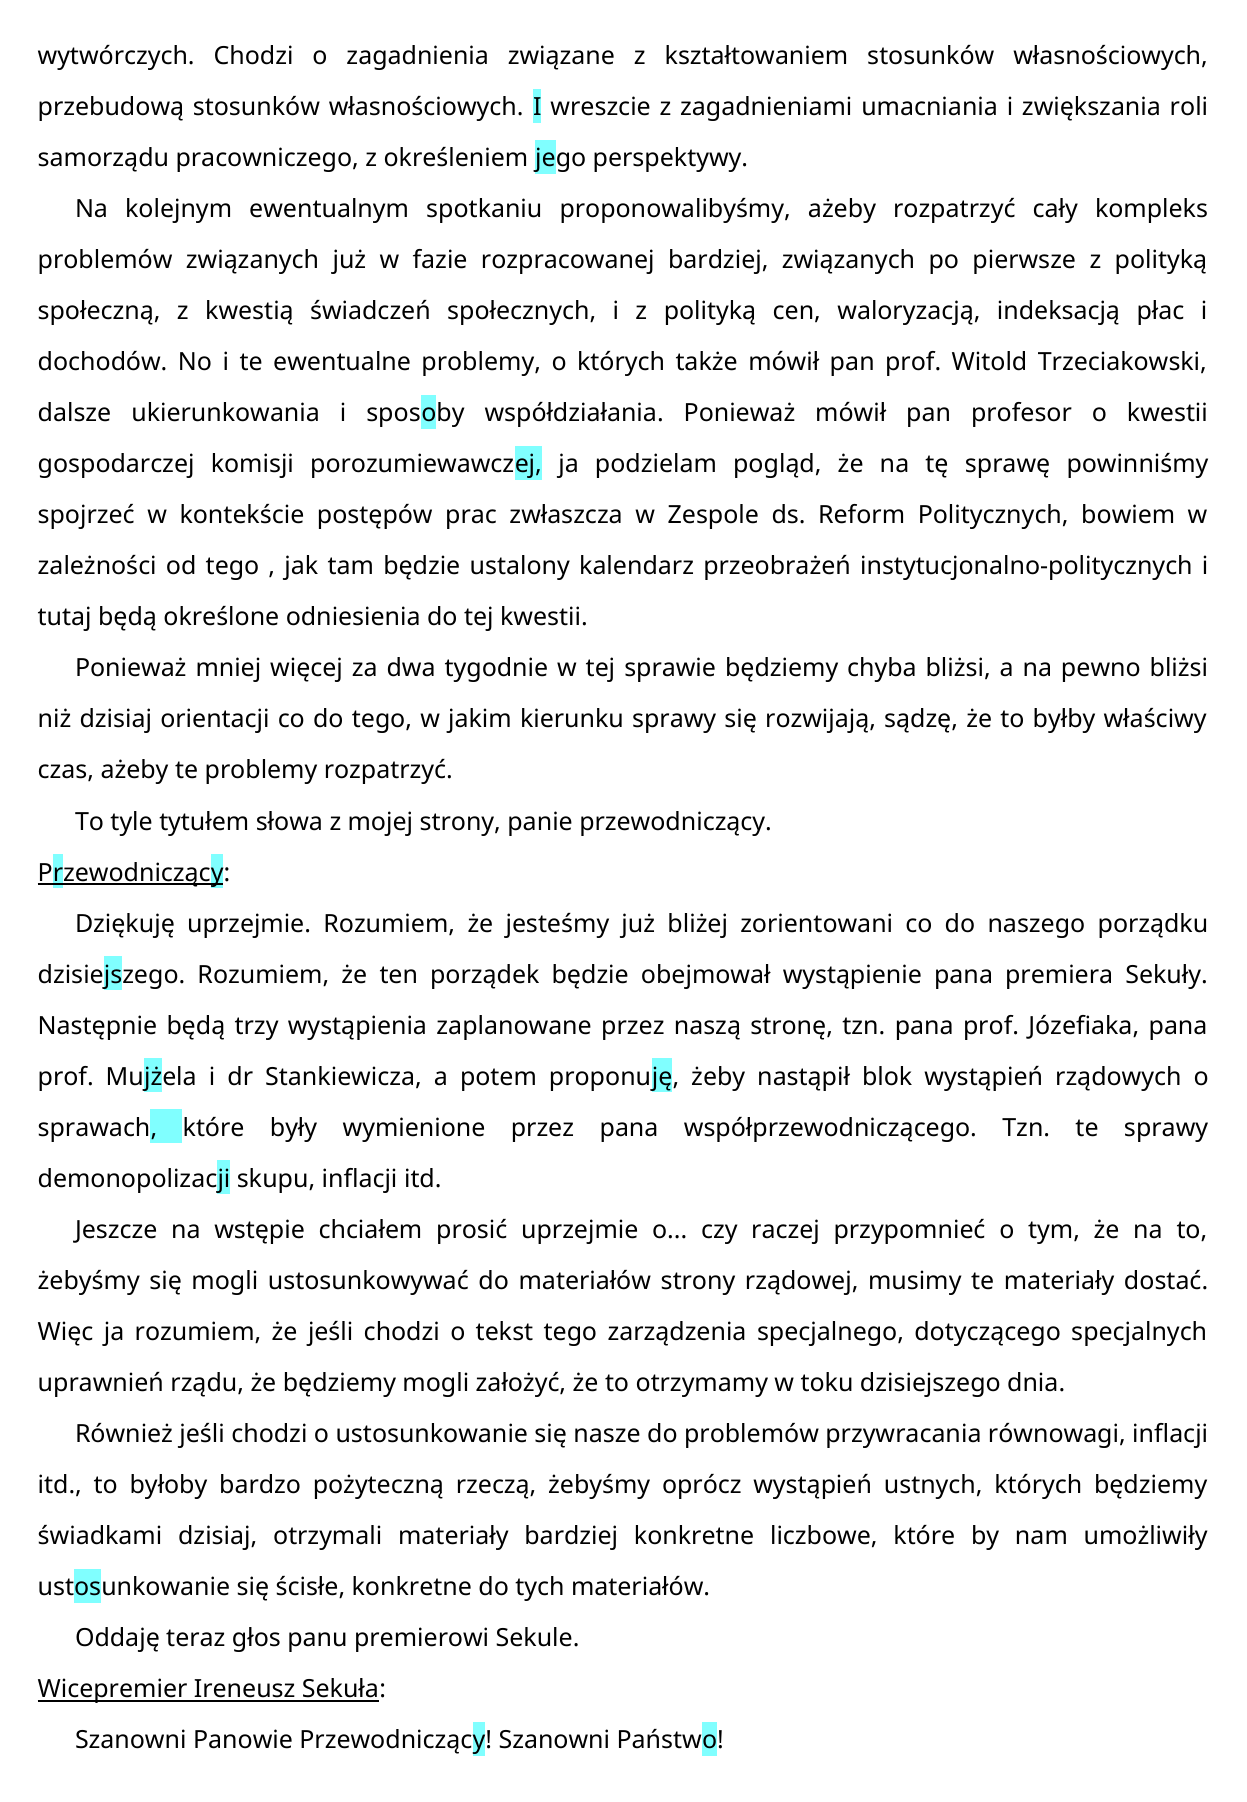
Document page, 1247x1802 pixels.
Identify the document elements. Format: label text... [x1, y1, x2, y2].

text Ponieważ mniej więcej za dwa tygodnie w tej sprawie będziemy chyba bliżsi, a na pewno bliżsi niż dzisiaj orientacji co do tego, w jakim kierunku sprawy się rozwijają, sądzę, że to byłby właściwy czas, ażeby te problemy rozpatrzyć. [37, 650, 1209, 786]
text Dziękuję uprzejmie. Rozumiem, że jesteśmy już bliżej zorientowani co do naszego porządku dzisiejszego. Rozumiem, że ten porządek będzie obejmował wystąpienie pana premiera Sekuły. Następnie będą trzy wystąpienia zaplanowane przez naszą stronę, tzn. pana prof. Józefiaka, pana prof. Mujżela i dr Stankiewicza, a potem proponuję, żeby nastąpił blok wystąpień rządowych o sprawach, które były wymienione przez pana współprzewodniczącego. Tzn. te sprawy demonopolizacji skupu, inflacji itd. [37, 905, 1209, 1194]
text Przewodniczący: [37, 854, 1209, 888]
text Również jeśli chodzi o ustosunkowanie się nasze do problemów przywracania równowagi, inflacji itd., to byłoby bardzo pożyteczną rzeczą, żebyśmy oprócz wystąpień ustnych, których będziemy świadkami dzisiaj, otrzymali materiały bardziej konkretne liczbowe, które by nam umożliwiły ustosunkowanie się ścisłe, konkretne do tych materiałów. [37, 1416, 1209, 1603]
text Szanowni Panowie Przewodniczący! Szanowni Państwo! [37, 1722, 1209, 1756]
text Na kolejnym ewentualnym spotkaniu proponowalibyśmy, ażeby rozpatrzyć cały kompleks problemów związanych już w fazie rozpracowanej bardziej, związanych po pierwsze z polityką społeczną, z kwestią świadczeń społecznych, i z polityką cen, waloryzacją, indeksacją płac i dochodów. No i te ewentualne problemy, o których także mówił pan prof. Witold Trzeciakowski, dalsze ukierunkowania i sposoby współdziałania. Ponieważ mówił pan profesor o kwestii gospodarczej komisji porozumiewawczej, ja podzielam pogląd, że na tę sprawę powinniśmy spojrzeć w kontekście postępów prac zwłaszcza w Zespole ds. Reform Politycznych, bowiem w zależności od tego , jak tam będzie ustalony kalendarz przeobrażeń instytucjonalno-politycznych i tutaj będą określone odniesienia do tej kwestii. [37, 191, 1209, 633]
text Oddaję teraz głos panu premierowi Sekule. [37, 1620, 1209, 1654]
text wytwórczych. Chodzi o zagadnienia związane z kształtowaniem stosunków własnościowych, przebudową stosunków własnościowych. I wreszcie z zagadnieniami umacniania i zwiększania roli samorządu pracowniczego, z określeniem jego perspektywy. [37, 37, 1209, 174]
text Jeszcze na wstępie chciałem prosić uprzejmie o... czy raczej przypomnieć o tym, że na to, żebyśmy się mogli ustosunkowywać do materiałów strony rządowej, musimy te materiały dostać. Więc ja rozumiem, że jeśli chodzi o tekst tego zarządzenia specjalnego, dotyczącego specjalnych uprawnień rządu, że będziemy mogli założyć, że to otrzymamy w toku dzisiejszego dnia. [37, 1211, 1209, 1399]
text To tyle tytułem słowa z mojej strony, panie przewodniczący. [37, 803, 1209, 837]
text Wicepremier Ireneusz Sekuła: [37, 1671, 1209, 1705]
